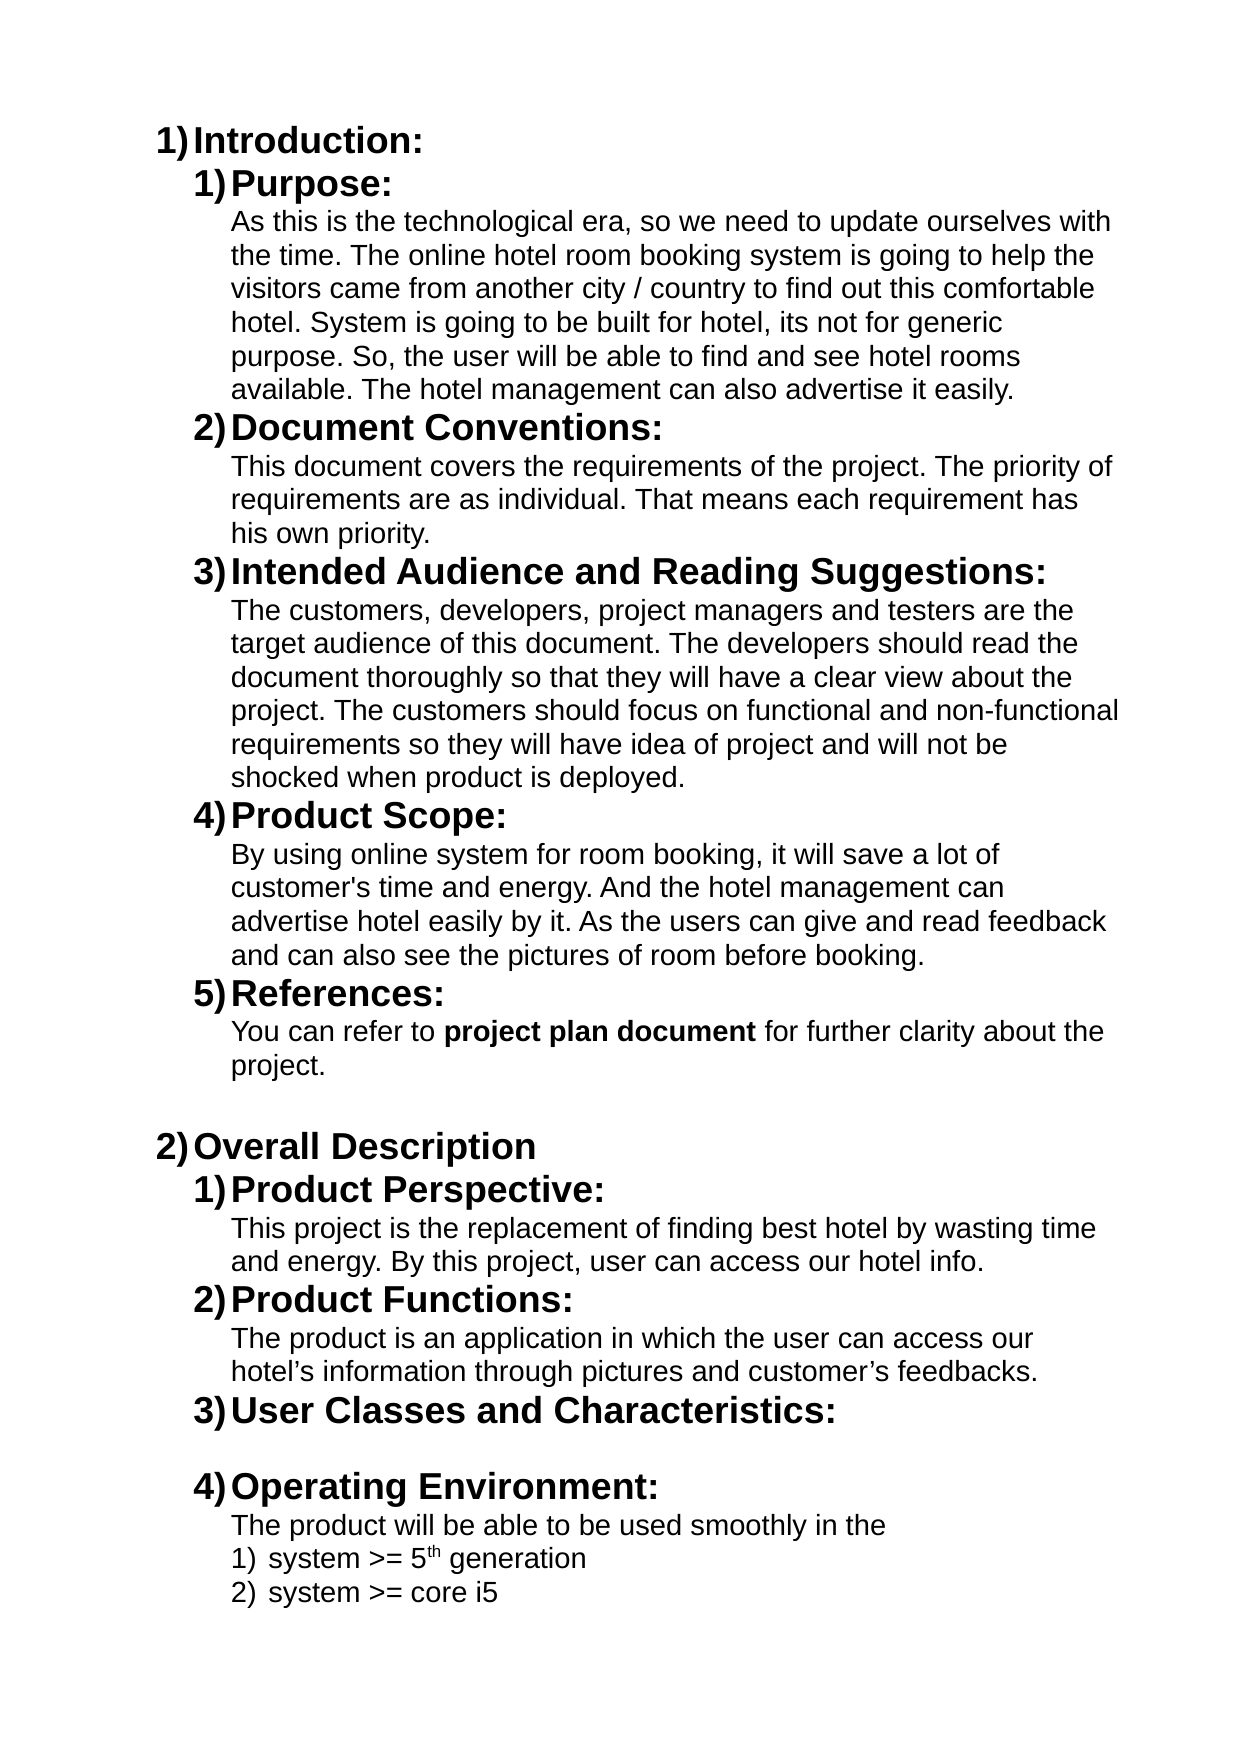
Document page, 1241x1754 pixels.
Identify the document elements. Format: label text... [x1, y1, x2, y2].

list This project is the replacement of finding best hotel by wasting time and energy. By this project, user can access our hotel info. [193, 1211, 1122, 1278]
list Product Scope: [193, 794, 1122, 837]
list The product is an application in which the user can access our hotel’s information through pictures and customer’s feedbacks. [193, 1321, 1122, 1388]
list Purpose: [193, 161, 1122, 204]
list References: [193, 971, 1122, 1014]
list Product Functions: [193, 1278, 1122, 1321]
list Introduction: [156, 118, 1122, 161]
list Overall Description [156, 1124, 1122, 1167]
list Intended Audience and Reading Suggestions: [193, 549, 1122, 592]
list Product Perspective: [193, 1167, 1122, 1211]
list system >= core i5 [231, 1575, 1122, 1608]
list Document Conventions: [193, 406, 1122, 449]
list This document covers the requirements of the project. The priority of requirements are as individual. That means each requirement has his own priority. [193, 449, 1122, 549]
list As this is the technological era, so we need to update ourselves with the time. The online hotel room booking system is going to help the visitors came from another city / country to find out this comfortable hotel. System is going to be built for hotel, its not for generic purpose. So, the user will be able to find and see hotel rooms available. The hotel management can also advertise it easily. [193, 204, 1122, 406]
list User Classes and Characteristics: [193, 1388, 1122, 1431]
list By using online system for room booking, it will save a lot of customer's time and energy. And the hotel management can advertise hotel easily by it. As the users can give and read feedback and can also see the pictures of room before booking. [193, 837, 1122, 971]
list The customers, developers, project managers and testers are the target audience of this document. The developers should read the document thoroughly so that they will have a clear view about the project. The customers should focus on functional and non-functional requirements so they will have idea of project and will not be shocked when product is deployed. [193, 592, 1122, 794]
list You can refer to project plan document for further clarity about the project. [193, 1014, 1122, 1081]
list Operating Environment: [193, 1464, 1122, 1508]
list The product will be able to be used smoothly in the [193, 1508, 1122, 1541]
list system >= 5th generation [231, 1541, 1122, 1575]
